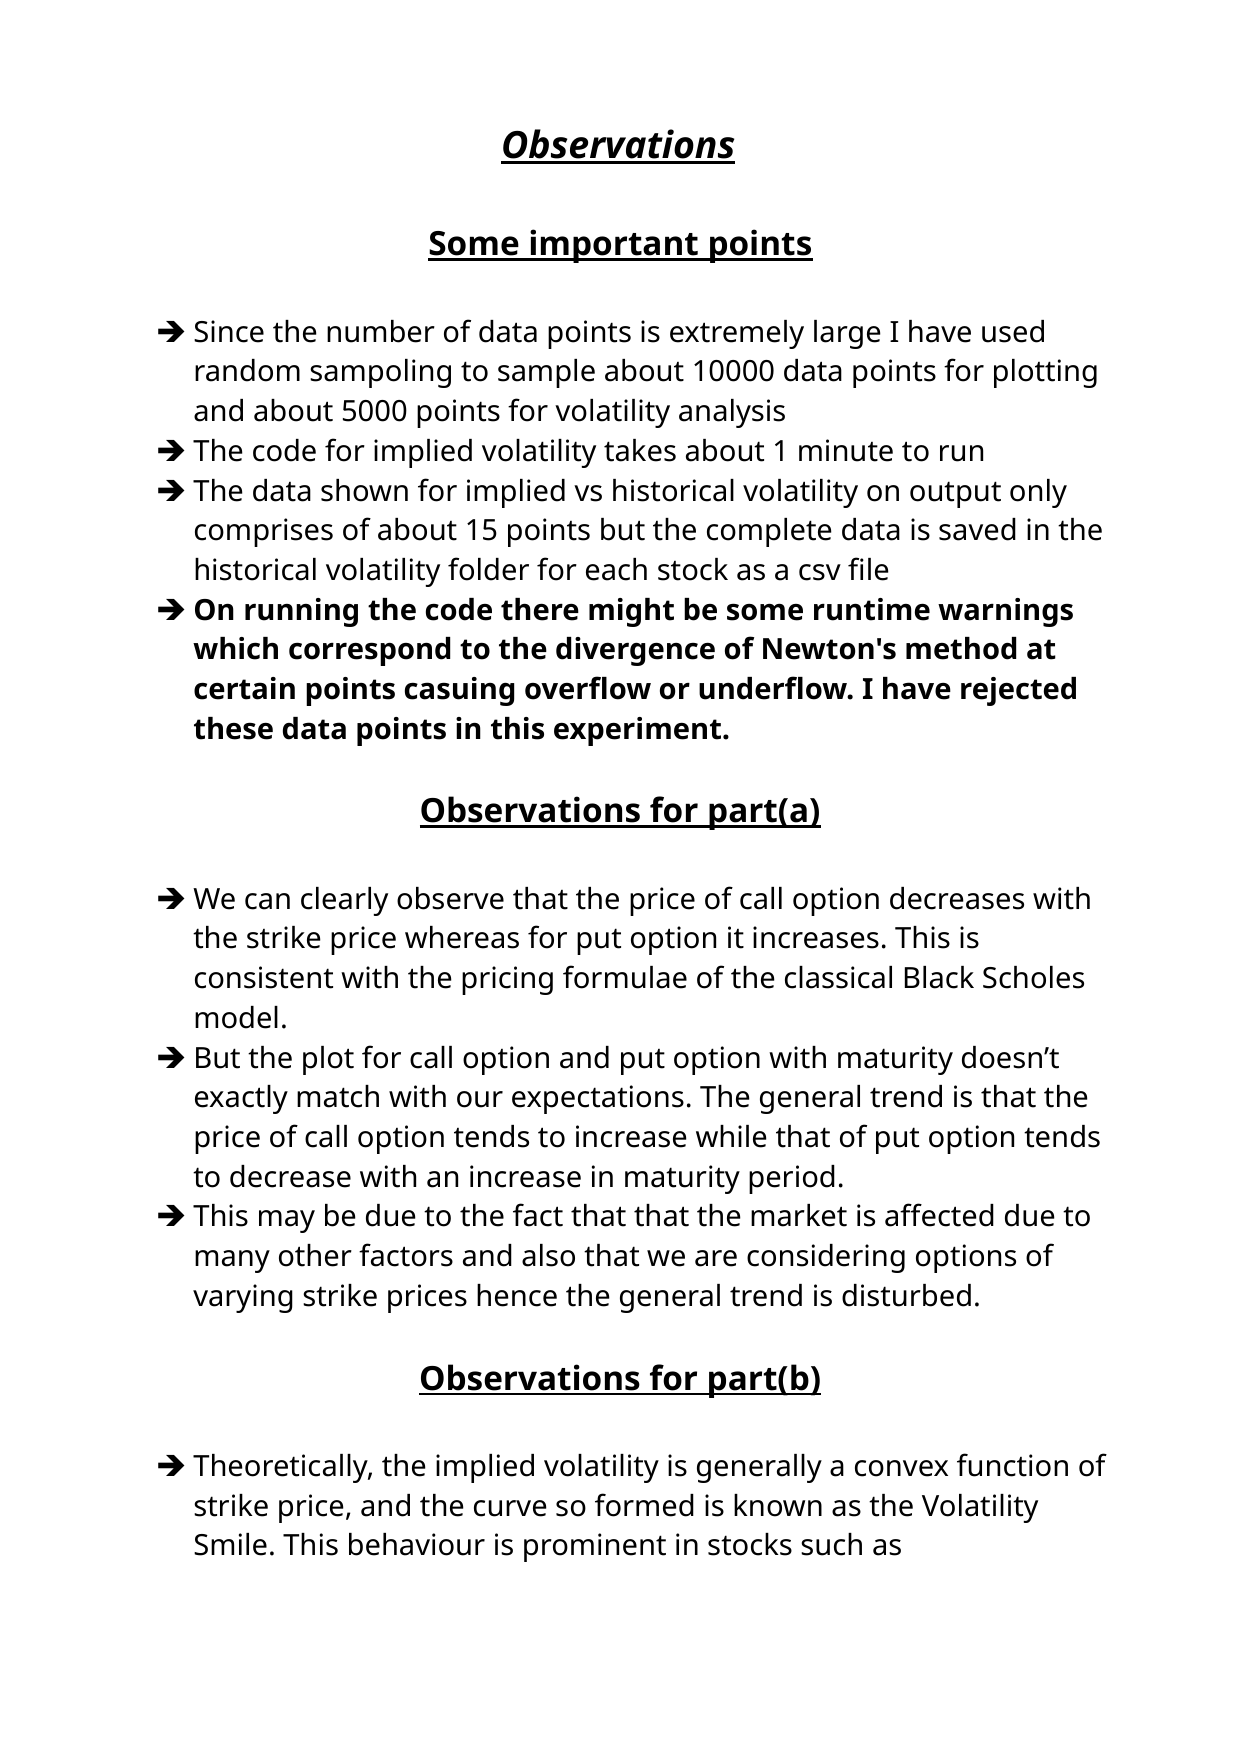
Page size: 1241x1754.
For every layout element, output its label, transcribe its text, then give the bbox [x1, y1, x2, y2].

list Theoretically, the implied volatility is generally a convex function of strike price, and the curve so formed is known as the Volatility Smile. This behaviour is prominent in stocks such as [156, 1445, 1122, 1564]
list This may be due to the fact that that the market is affected due to many other factors and also that we are considering options of varying strike prices hence the general trend is disturbed. [156, 1196, 1122, 1315]
list On running the code there might be some runtime warnings which correspond to the divergence of Newton's method at certain points casuing overflow or underflow. I have rejected these data points in this experiment. [156, 589, 1122, 748]
list The data shown for implied vs historical volatility on output only comprises of about 15 points but the complete data is saved in the historical volatility folder for each stock as a csv file [156, 470, 1122, 589]
list Since the number of data points is extremely large I have used random sampoling to sample about 10000 data points for plotting and about 5000 points for volatility analysis [156, 311, 1122, 430]
text Observations [118, 118, 1122, 169]
list The code for implied volatility takes about 1 minute to run [156, 430, 1122, 470]
list We can clearly observe that the price of call option decreases with the strike price whereas for put option it increases. This is consistent with the pricing formulae of the classical Black Scholes model. [156, 878, 1122, 1037]
text Some important points [118, 220, 1122, 266]
text Observations for part(a) [118, 787, 1122, 833]
text Observations for part(b) [118, 1354, 1122, 1400]
list But the plot for call option and put option with maturity doesn’t exactly match with our expectations. The general trend is that the price of call option tends to increase while that of put option tends to decrease with an increase in maturity period. [156, 1037, 1122, 1196]
